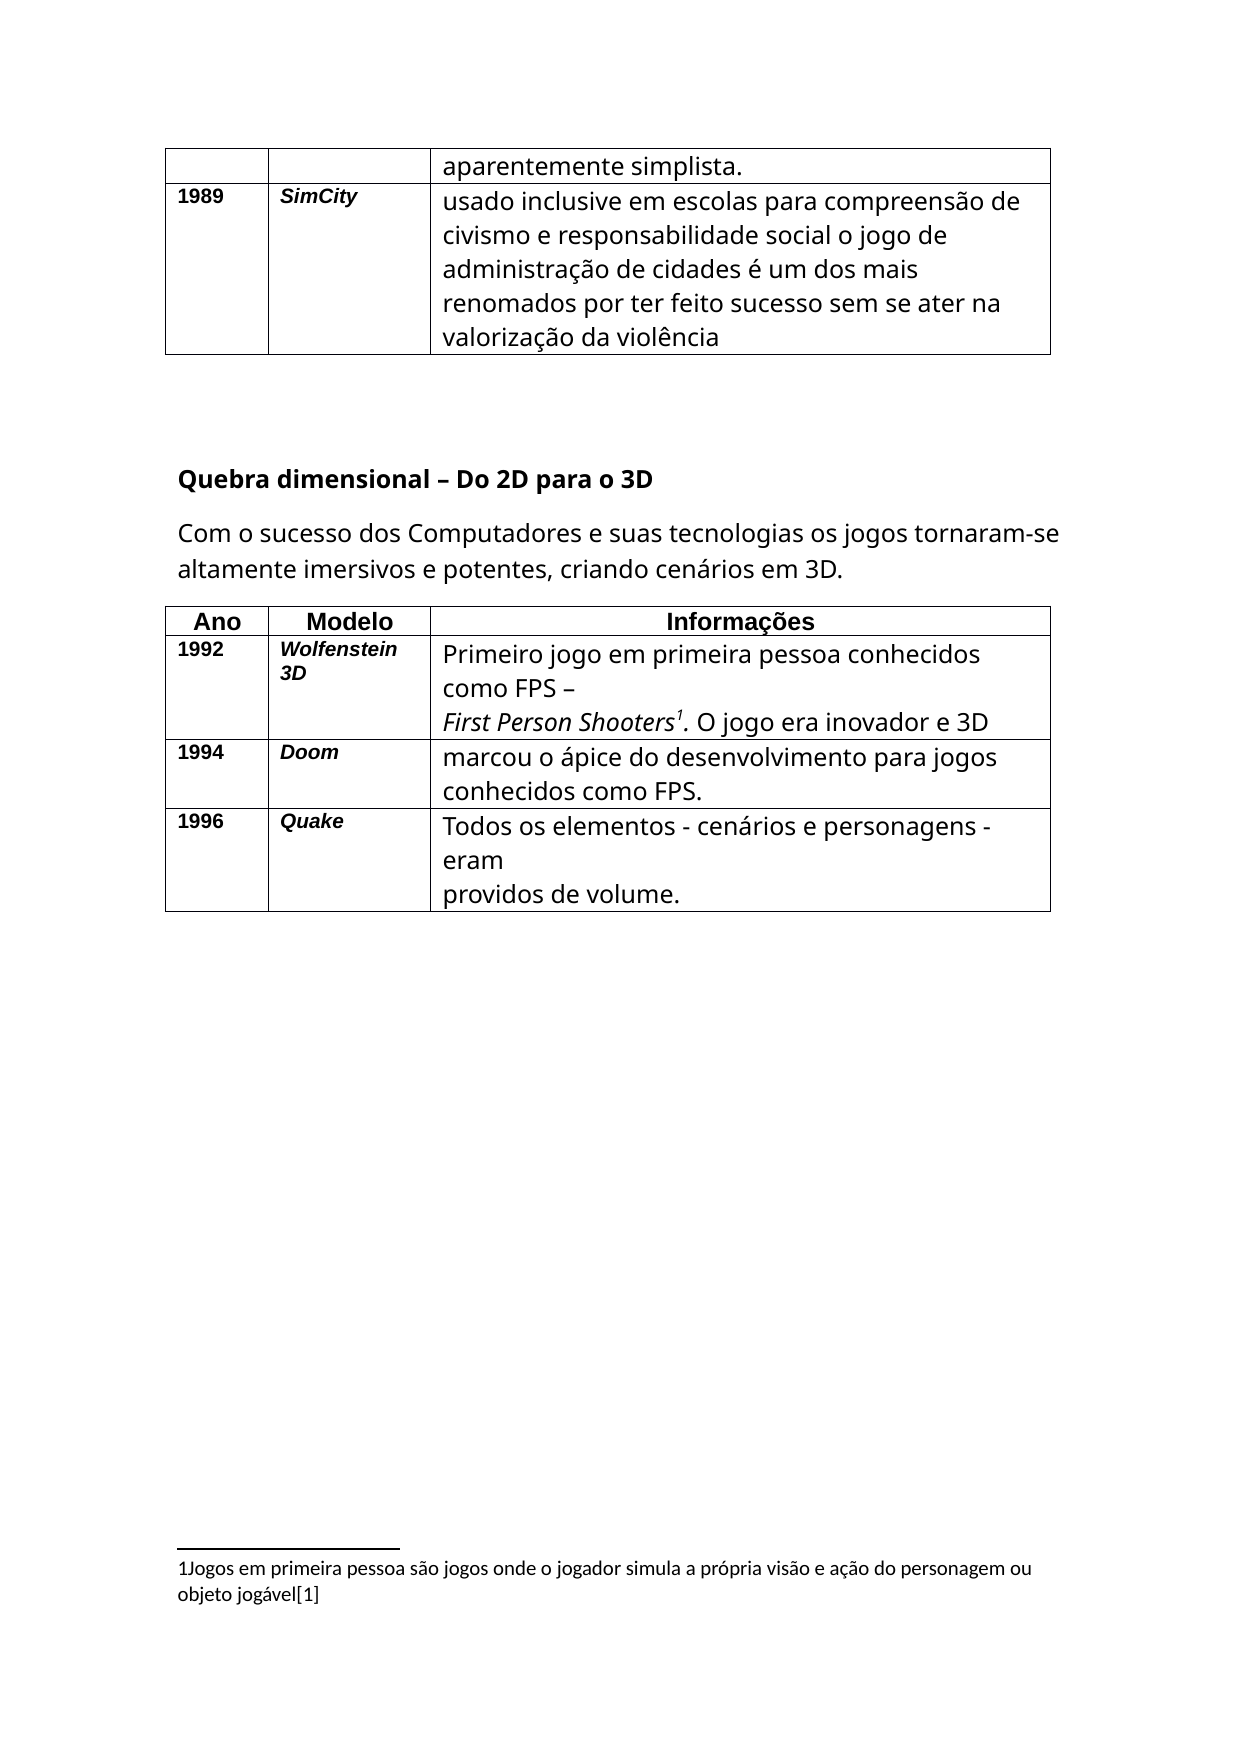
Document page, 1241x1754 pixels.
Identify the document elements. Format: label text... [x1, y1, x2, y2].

table_cell [166, 149, 268, 183]
table_cell [269, 149, 430, 183]
table_header Informações [431, 607, 1050, 635]
table_cell Todos os elementos - cenários e personagens - eram providos de volume. [431, 809, 1050, 911]
table_cell aparentemente simplista. [431, 149, 1050, 183]
table_cell SimCity [269, 184, 430, 354]
table_header Modelo [269, 607, 430, 635]
table_cell 1989 [166, 184, 268, 354]
table_cell usado inclusive em escolas para compreensão de civismo e responsabilidade social o jogo de administração de cidades é um dos mais renomados por ter feito sucesso sem se ater na valorização da violência [431, 184, 1050, 354]
table_cell Primeiro jogo em primeira pessoa conhecidos como FPS – First Person Shooters. O jogo era inovador e 3D [431, 636, 1050, 739]
table_header Ano [166, 607, 268, 635]
table_cell Wolfenstein 3D [269, 636, 430, 739]
table_cell Doom [269, 740, 430, 808]
text Com o sucesso dos Computadores e suas tecnologias os jogos tornaram-se altamente imersivos e potentes, criando cenários em 3D. [177, 515, 1063, 586]
table_cell marcou o ápice do desenvolvimento para jogos conhecidos como FPS. [431, 740, 1050, 808]
table_cell 1994 [166, 740, 268, 808]
text Quebra dimensional – Do 2D para o 3D [177, 462, 1063, 496]
table_cell 1996 [166, 809, 268, 911]
table_cell Quake [269, 809, 430, 911]
table_cell 1992 [166, 636, 268, 739]
